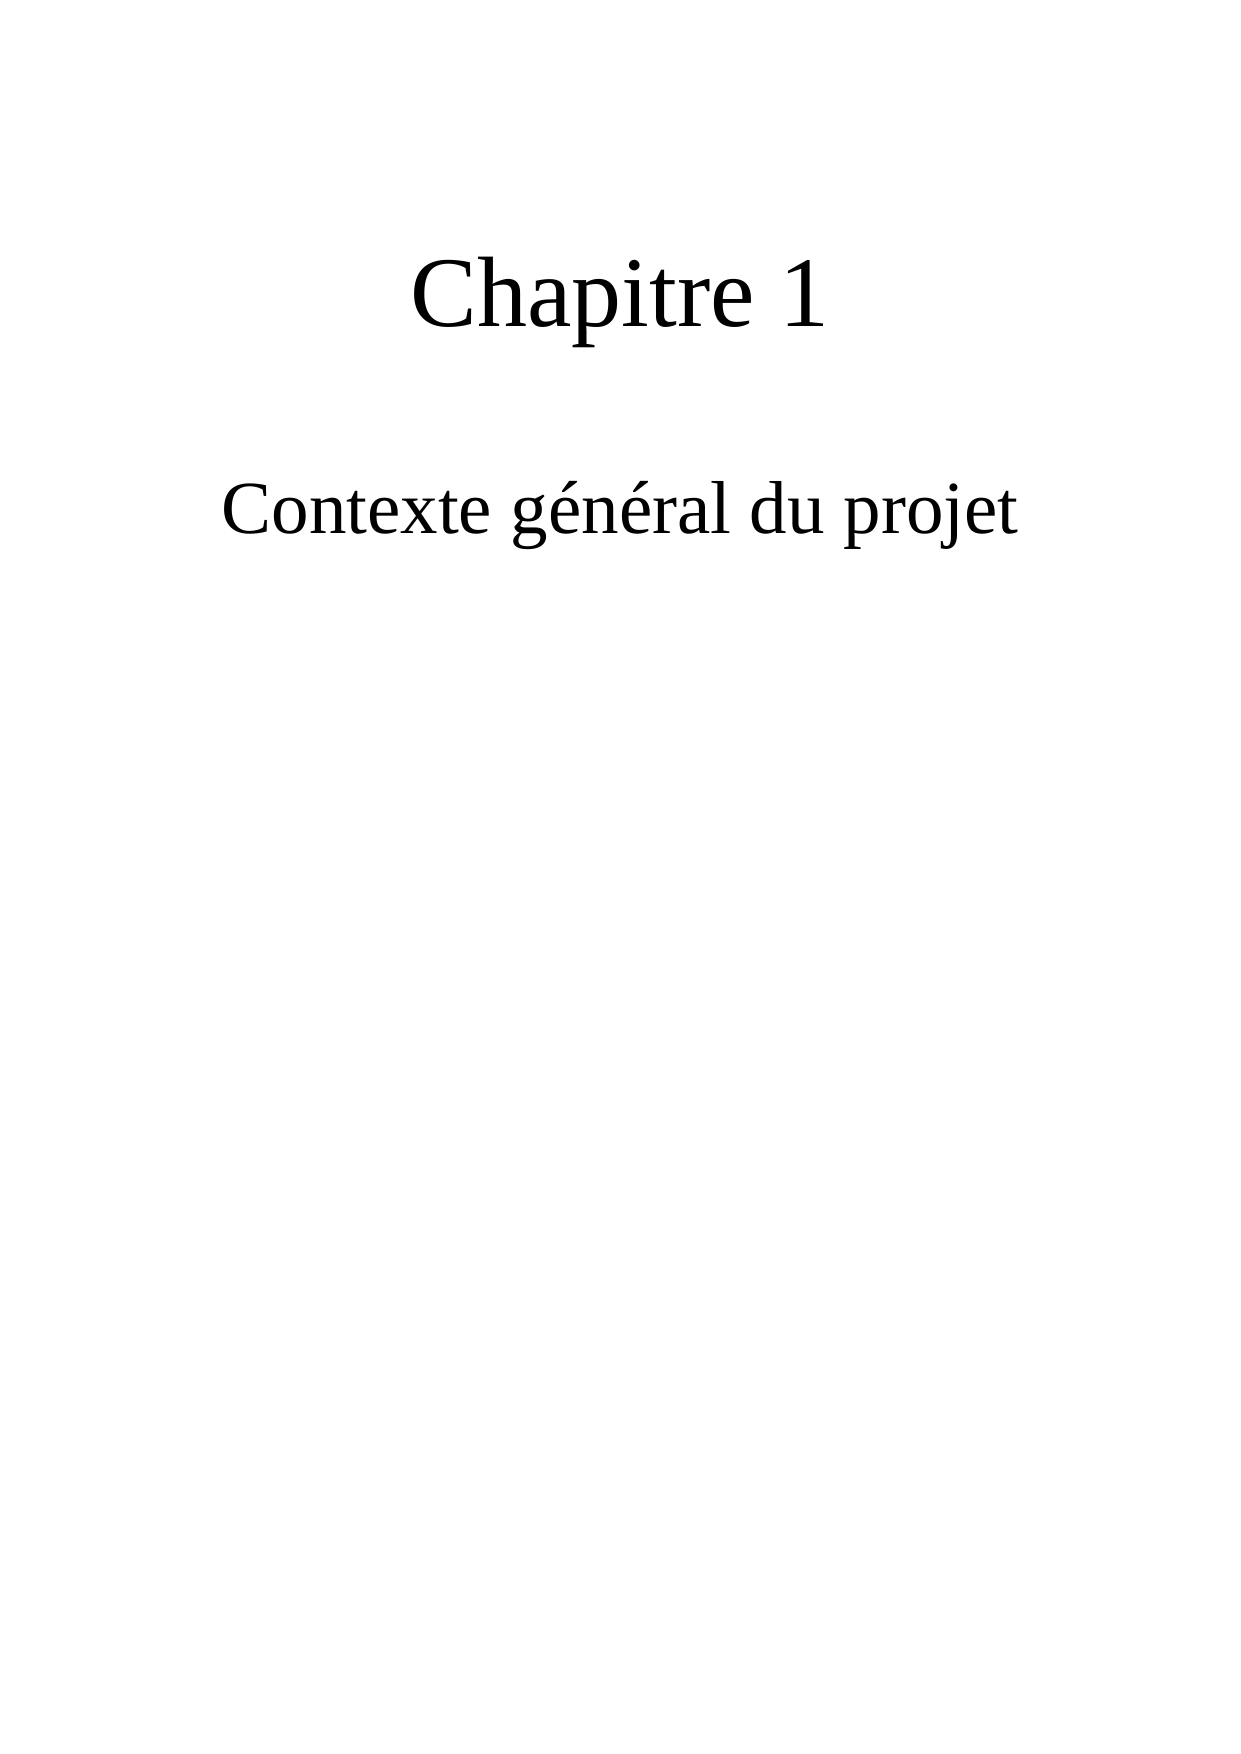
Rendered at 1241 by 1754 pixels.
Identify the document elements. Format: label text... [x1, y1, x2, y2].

text Chapitre 1 [118, 233, 1122, 348]
text Contexte général du projet [118, 463, 1122, 549]
